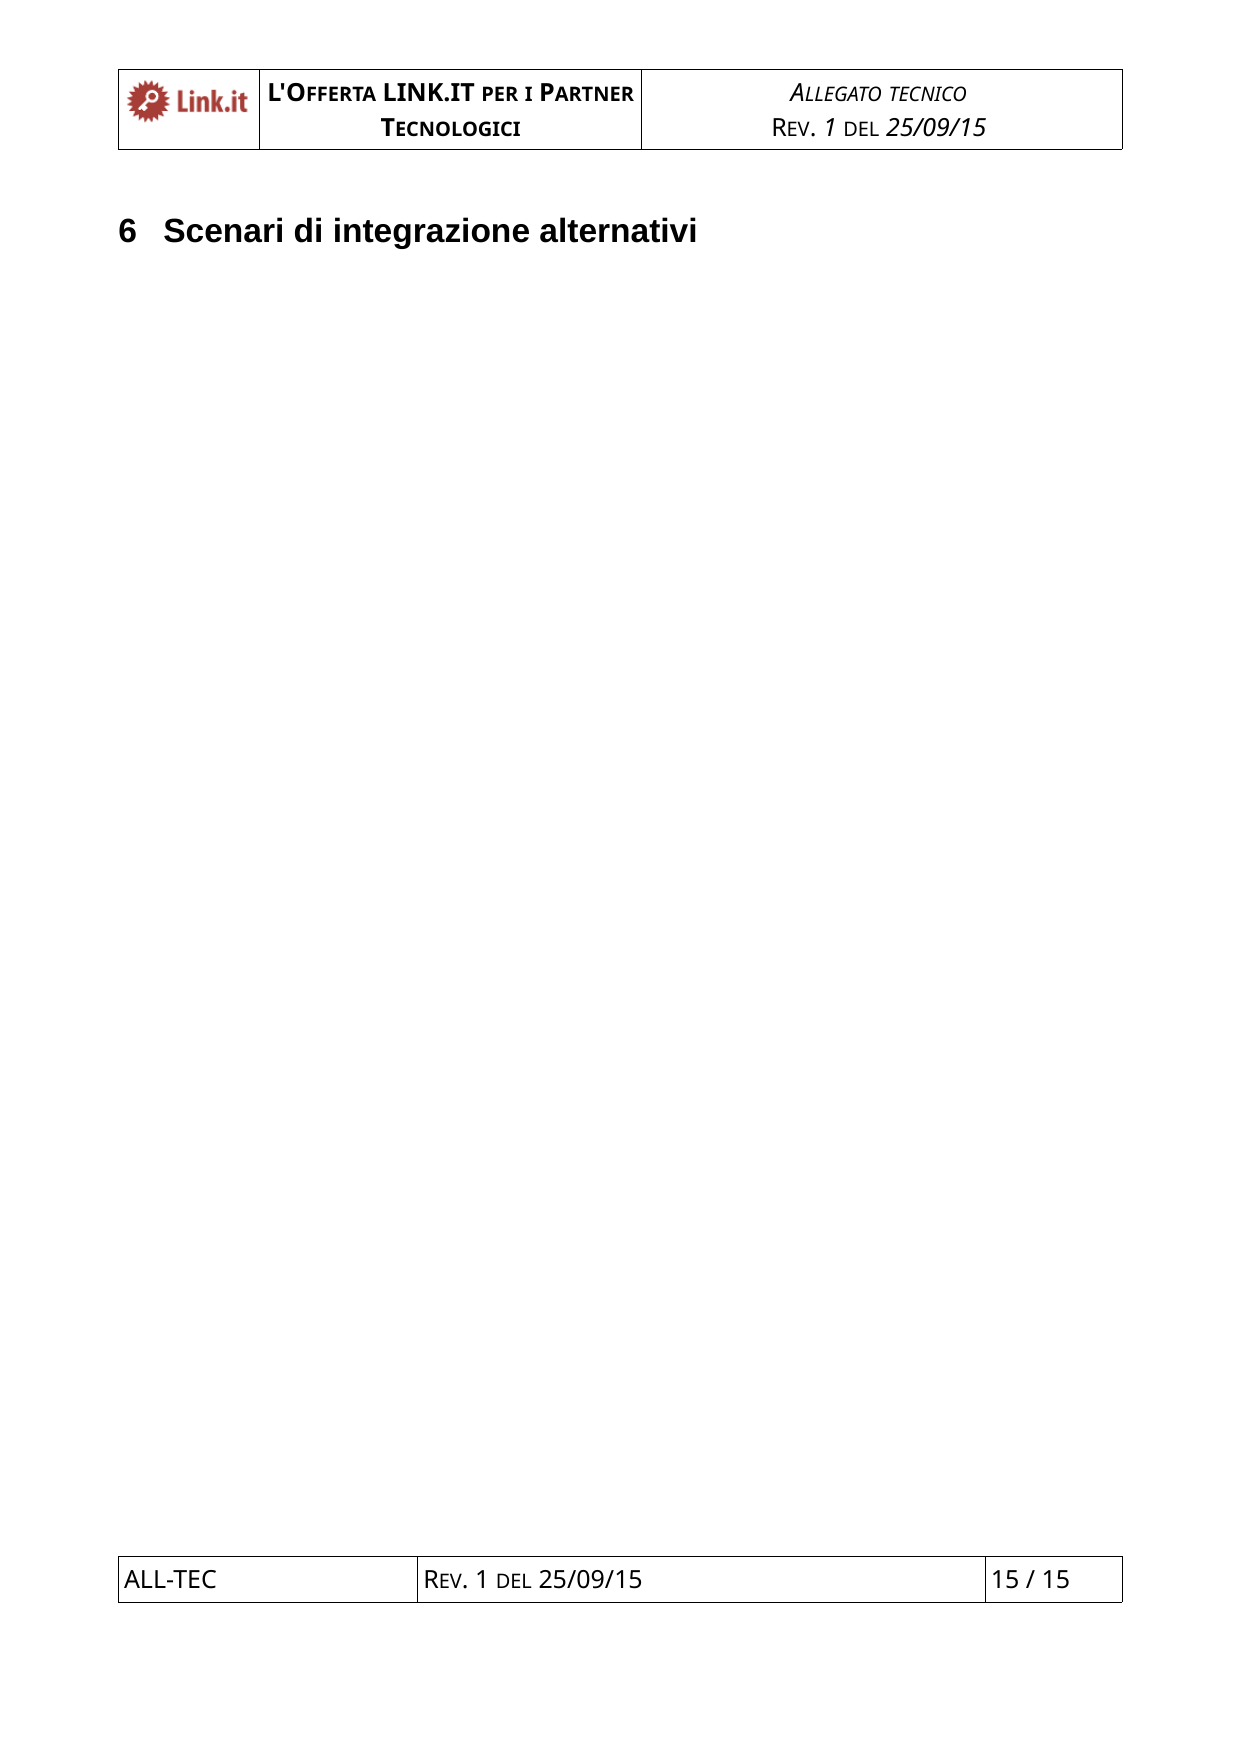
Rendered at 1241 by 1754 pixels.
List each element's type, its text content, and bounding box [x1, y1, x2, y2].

picture [123, 75, 254, 128]
subtitle Scenari di integrazione alternativi [118, 211, 1122, 250]
